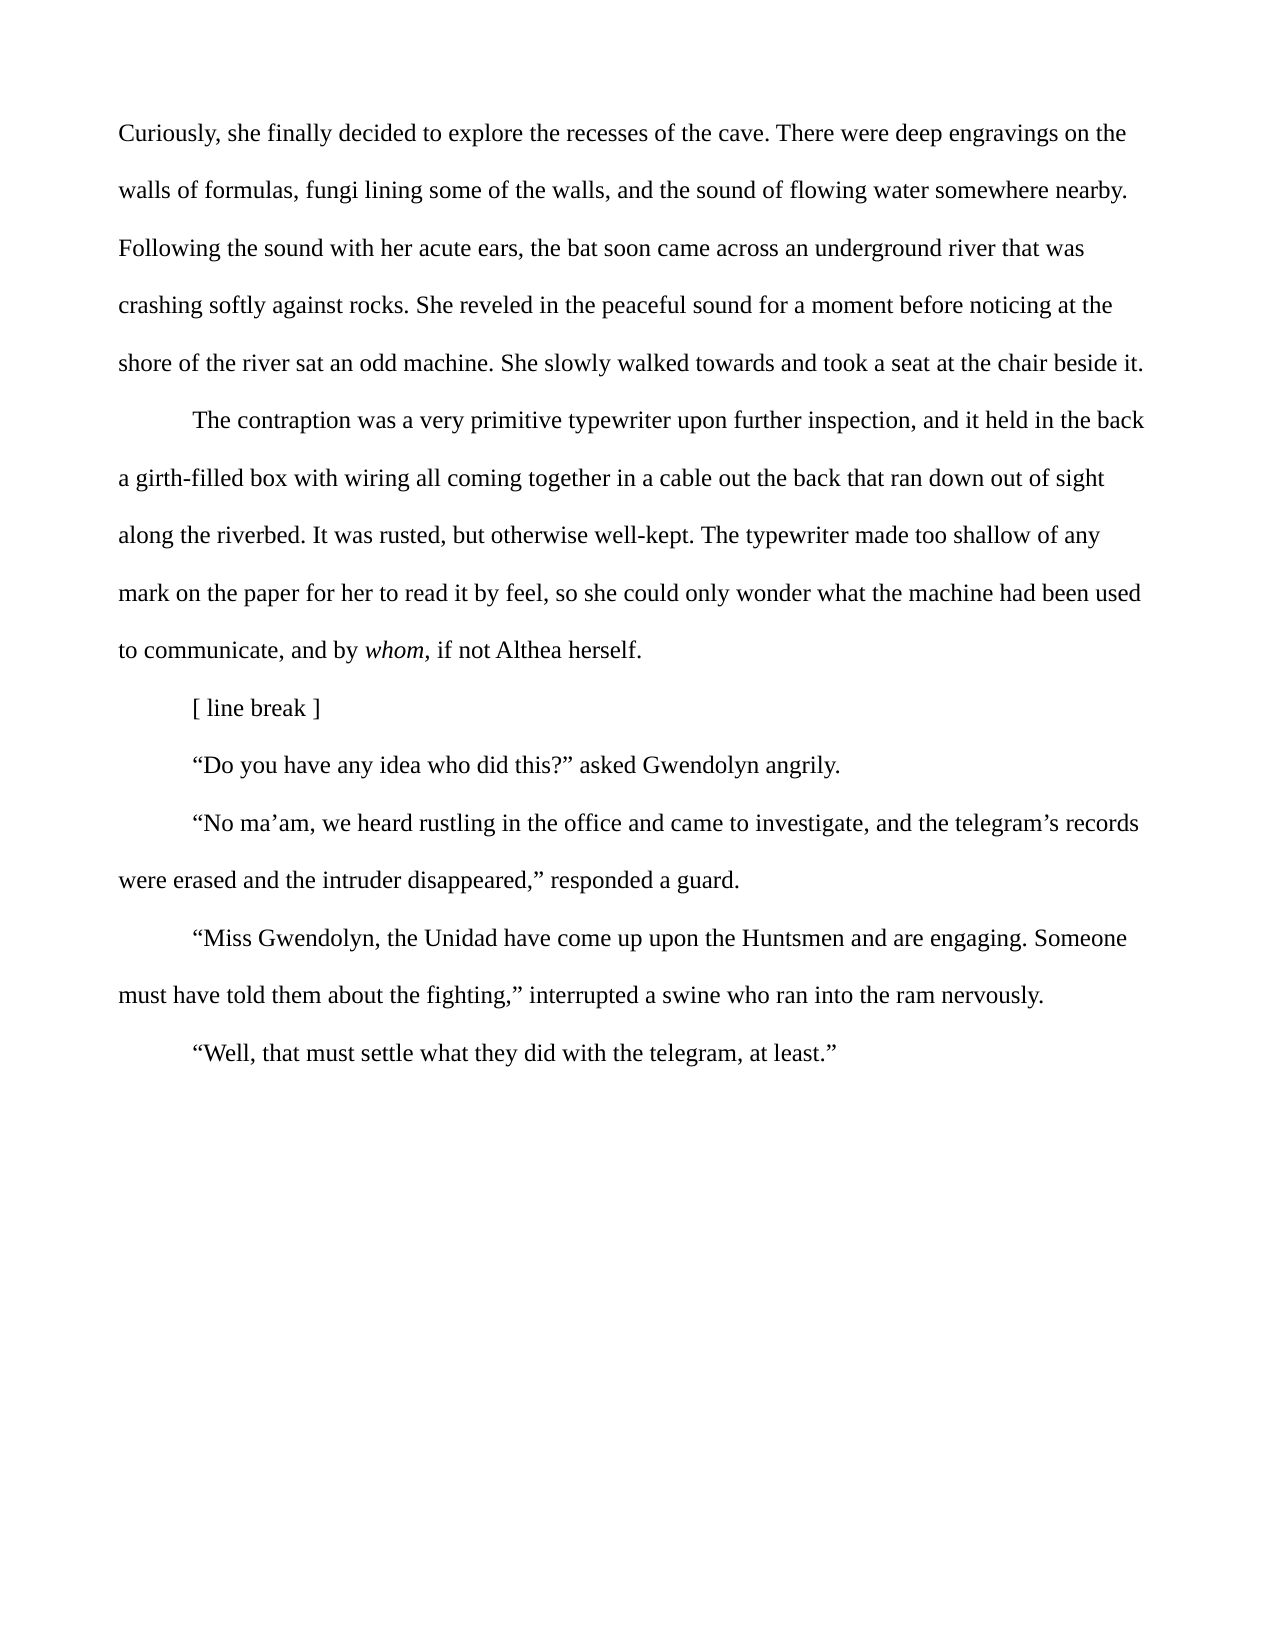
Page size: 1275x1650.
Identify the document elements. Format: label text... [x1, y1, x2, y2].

text [ line break ] [118, 693, 1157, 722]
text The contraption was a very primitive typewriter upon further inspection, and it held in the back a girth-filled box with wiring all coming together in a cable out the back that ran down out of sight along the riverbed. It was rusted, but otherwise well-kept. The typewriter made too shallow of any mark on the paper for her to read it by feel, so she could only wonder what the machine had been used to communicate, and by whom, if not Althea herself. [118, 406, 1157, 664]
text “Miss Gwendolyn, the Unidad have come up upon the Huntsmen and are engaging. Someone must have told them about the fighting,” interrupted a swine who ran into the ram nervously. [118, 923, 1157, 1009]
text “No ma’am, we heard rustling in the office and came to investigate, and the telegram’s records were erased and the intruder disappeared,” responded a guard. [118, 808, 1157, 894]
text Curiously, she finally decided to explore the recesses of the cave. There were deep engravings on the walls of formulas, fungi lining some of the walls, and the sound of flowing water somewhere nearby. Following the sound with her acute ears, the bat soon came across an underground river that was crashing softly against rocks. She reveled in the peaceful sound for a moment before noticing at the shore of the river sat an odd machine. She slowly walked towards and took a seat at the chair beside it. [118, 118, 1157, 377]
text “Well, that must settle what they did with the telegram, at least.” [118, 1038, 1157, 1067]
text “Do you have any idea who did this?” asked Gwendolyn angrily. [118, 751, 1157, 779]
